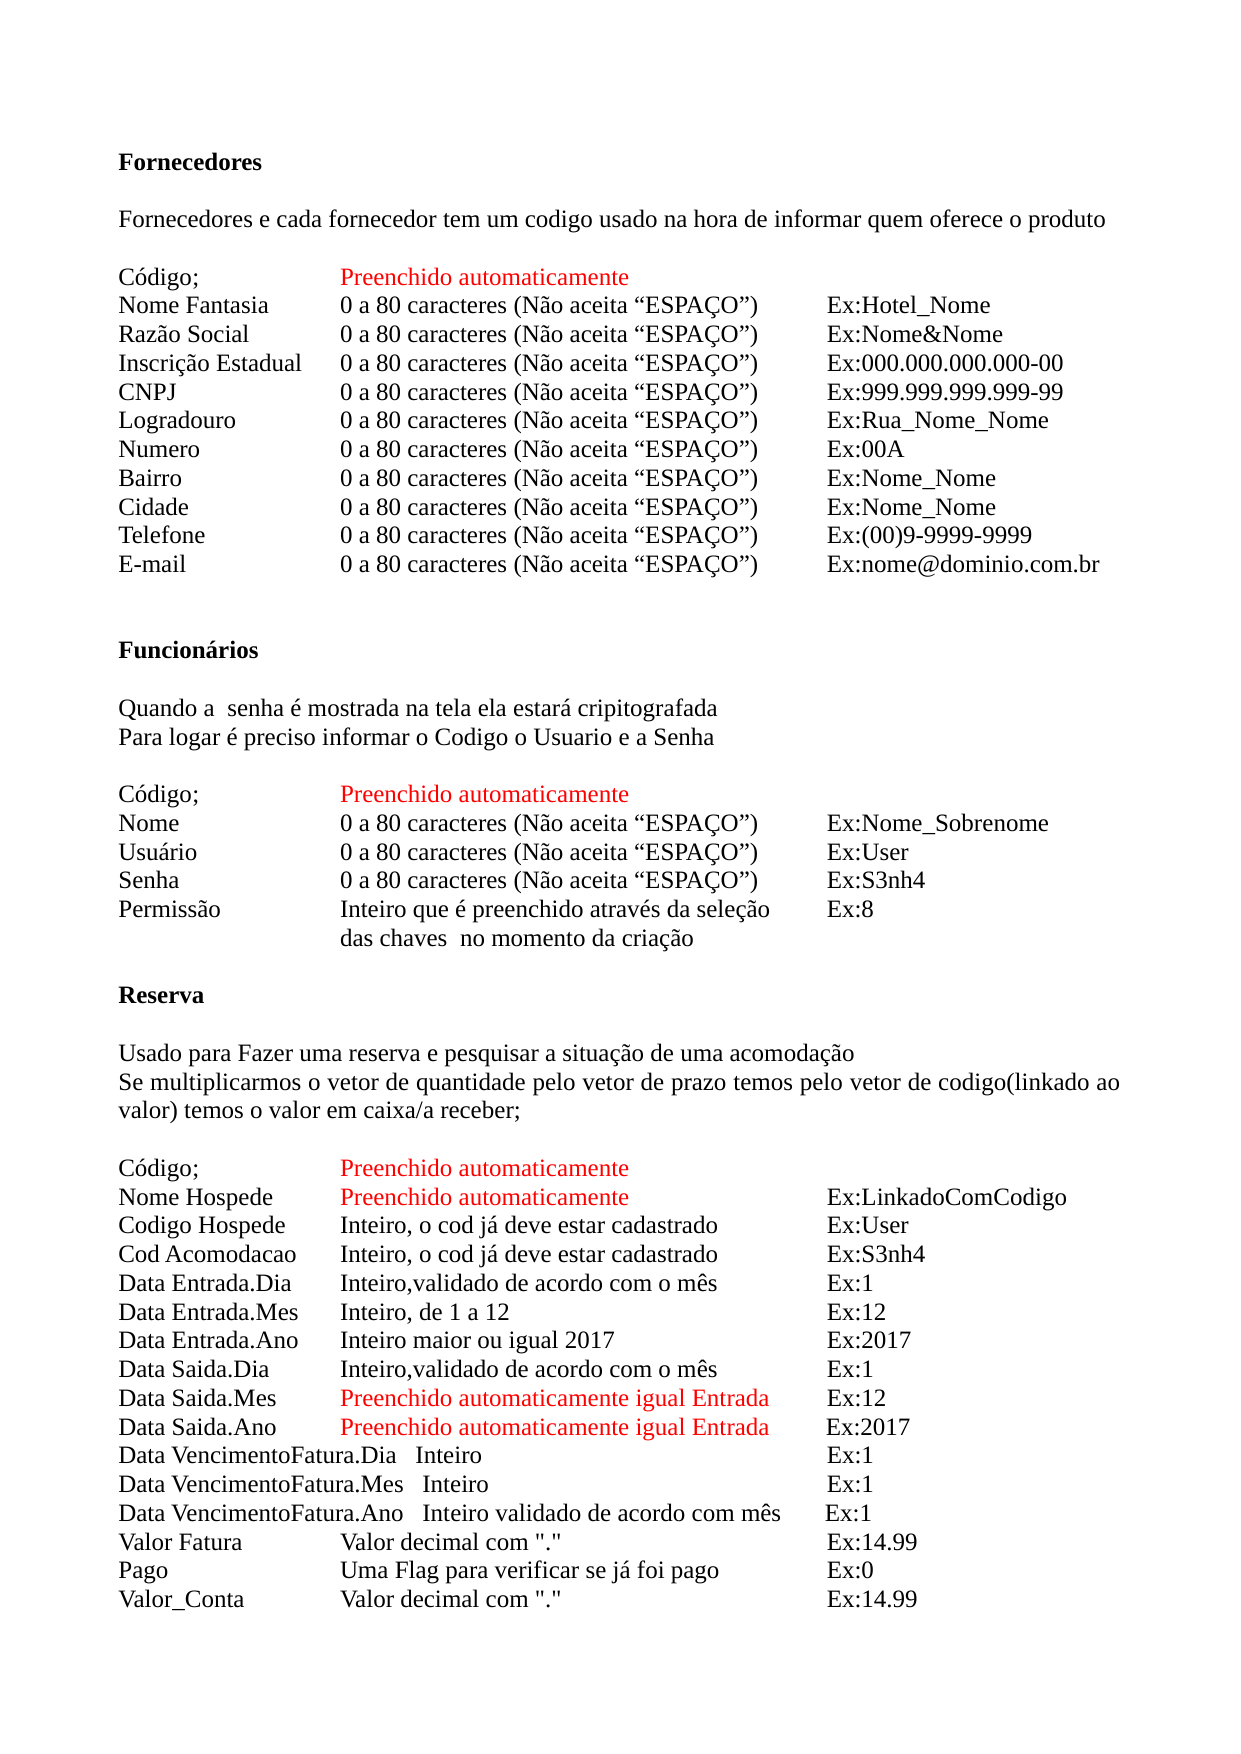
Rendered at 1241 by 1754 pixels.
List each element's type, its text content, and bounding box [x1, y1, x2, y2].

text Nome Hospede Preenchido automaticamente Ex:LinkadoComCodigo [118, 1182, 1122, 1211]
text Data Saida.Dia Inteiro,validado de acordo com o mês Ex:1 [118, 1354, 1122, 1383]
text Usuário 0 a 80 caracteres (Não aceita “ESPAÇO”) Ex:User [118, 837, 1122, 866]
text Valor Fatura Valor decimal com "." Ex:14.99 [118, 1527, 1122, 1556]
text Nome 0 a 80 caracteres (Não aceita “ESPAÇO”) Ex:Nome_Sobrenome [118, 808, 1122, 837]
text Data Saida.Mes Preenchido automaticamente igual Entrada Ex:12 [118, 1383, 1122, 1412]
text Data Entrada.Ano Inteiro maior ou igual 2017 Ex:2017 [118, 1326, 1122, 1354]
text Data VencimentoFatura.Ano Inteiro validado de acordo com mês Ex:1 [118, 1498, 1122, 1527]
text Codigo Hospede Inteiro, o cod já deve estar cadastrado Ex:User [118, 1211, 1122, 1239]
text Numero 0 a 80 caracteres (Não aceita “ESPAÇO”) Ex:00A [118, 434, 1122, 463]
text Senha 0 a 80 caracteres (Não aceita “ESPAÇO”) Ex:S3nh4 [118, 866, 1122, 894]
text Reserva [118, 981, 1122, 1009]
text Data VencimentoFatura.Dia Inteiro Ex:1 [118, 1441, 1122, 1469]
text Quando a senha é mostrada na tela ela estará cripitografada [118, 693, 1122, 722]
text das chaves no momento da criação [118, 923, 1122, 952]
text Se multiplicarmos o vetor de quantidade pelo vetor de prazo temos pelo vetor de codigo(linkado ao valor) temos o valor em caixa/a receber; [118, 1067, 1122, 1124]
text Permissão Inteiro que é preenchido através da seleção Ex:8 [118, 894, 1122, 923]
text Cod Acomodacao Inteiro, o cod já deve estar cadastrado Ex:S3nh4 [118, 1239, 1122, 1268]
text Código ; Preenchido automaticamente [118, 1153, 1122, 1182]
text Usado para Fazer uma reserva e pesquisar a situação de uma acomodação [118, 1038, 1122, 1067]
text Data VencimentoFatura.Mes Inteiro Ex:1 [118, 1469, 1122, 1498]
text Telefone 0 a 80 caracteres (Não aceita “ESPAÇO”) Ex:(00)9-9999-9999 [118, 521, 1122, 549]
text Código ; Preenchido automaticamente [118, 262, 1122, 291]
text CNPJ 0 a 80 caracteres (Não aceita “ESPAÇO”) Ex:999.999.999.999-99 [118, 377, 1122, 406]
text Fornecedores [118, 147, 1122, 176]
text Cidade 0 a 80 caracteres (Não aceita “ESPAÇO”) Ex:Nome_Nome [118, 492, 1122, 521]
text Razão Social 0 a 80 caracteres (Não aceita “ESPAÇO”) Ex:Nome&Nome [118, 319, 1122, 348]
text Logradouro 0 a 80 caracteres (Não aceita “ESPAÇO”) Ex:Rua_Nome_Nome [118, 406, 1122, 434]
text Inscrição Estadual 0 a 80 caracteres (Não aceita “ESPAÇO”) Ex:000.000.000.000-00 [118, 348, 1122, 377]
text Data Saida.Ano Preenchido automaticamente igual Entrada Ex:2017 [118, 1412, 1122, 1441]
text Valor_Conta Valor decimal com "." Ex:14.99 [118, 1584, 1122, 1613]
text E-mail 0 a 80 caracteres (Não aceita “ESPAÇO”) Ex:nome@dominio.com.br [118, 549, 1122, 578]
text Data Entrada.Dia Inteiro,validado de acordo com o mês Ex:1 [118, 1268, 1122, 1297]
text Bairro 0 a 80 caracteres (Não aceita “ESPAÇO”) Ex:Nome_Nome [118, 463, 1122, 492]
text Pago Uma Flag para verificar se já foi pago Ex:0 [118, 1556, 1122, 1584]
text Nome Fantasia 0 a 80 caracteres (Não aceita “ESPAÇO”) Ex:Hotel_Nome [118, 291, 1122, 319]
text Fornecedores e cada fornecedor tem um codigo usado na hora de informar quem oferece o produto [118, 204, 1122, 233]
text Funcionários [118, 636, 1122, 664]
text Data Entrada.Mes Inteiro, de 1 a 12 Ex:12 [118, 1297, 1122, 1326]
text Código ; Preenchido automaticamente [118, 779, 1122, 808]
text Para logar é preciso informar o Codigo o Usuario e a Senha [118, 722, 1122, 751]
